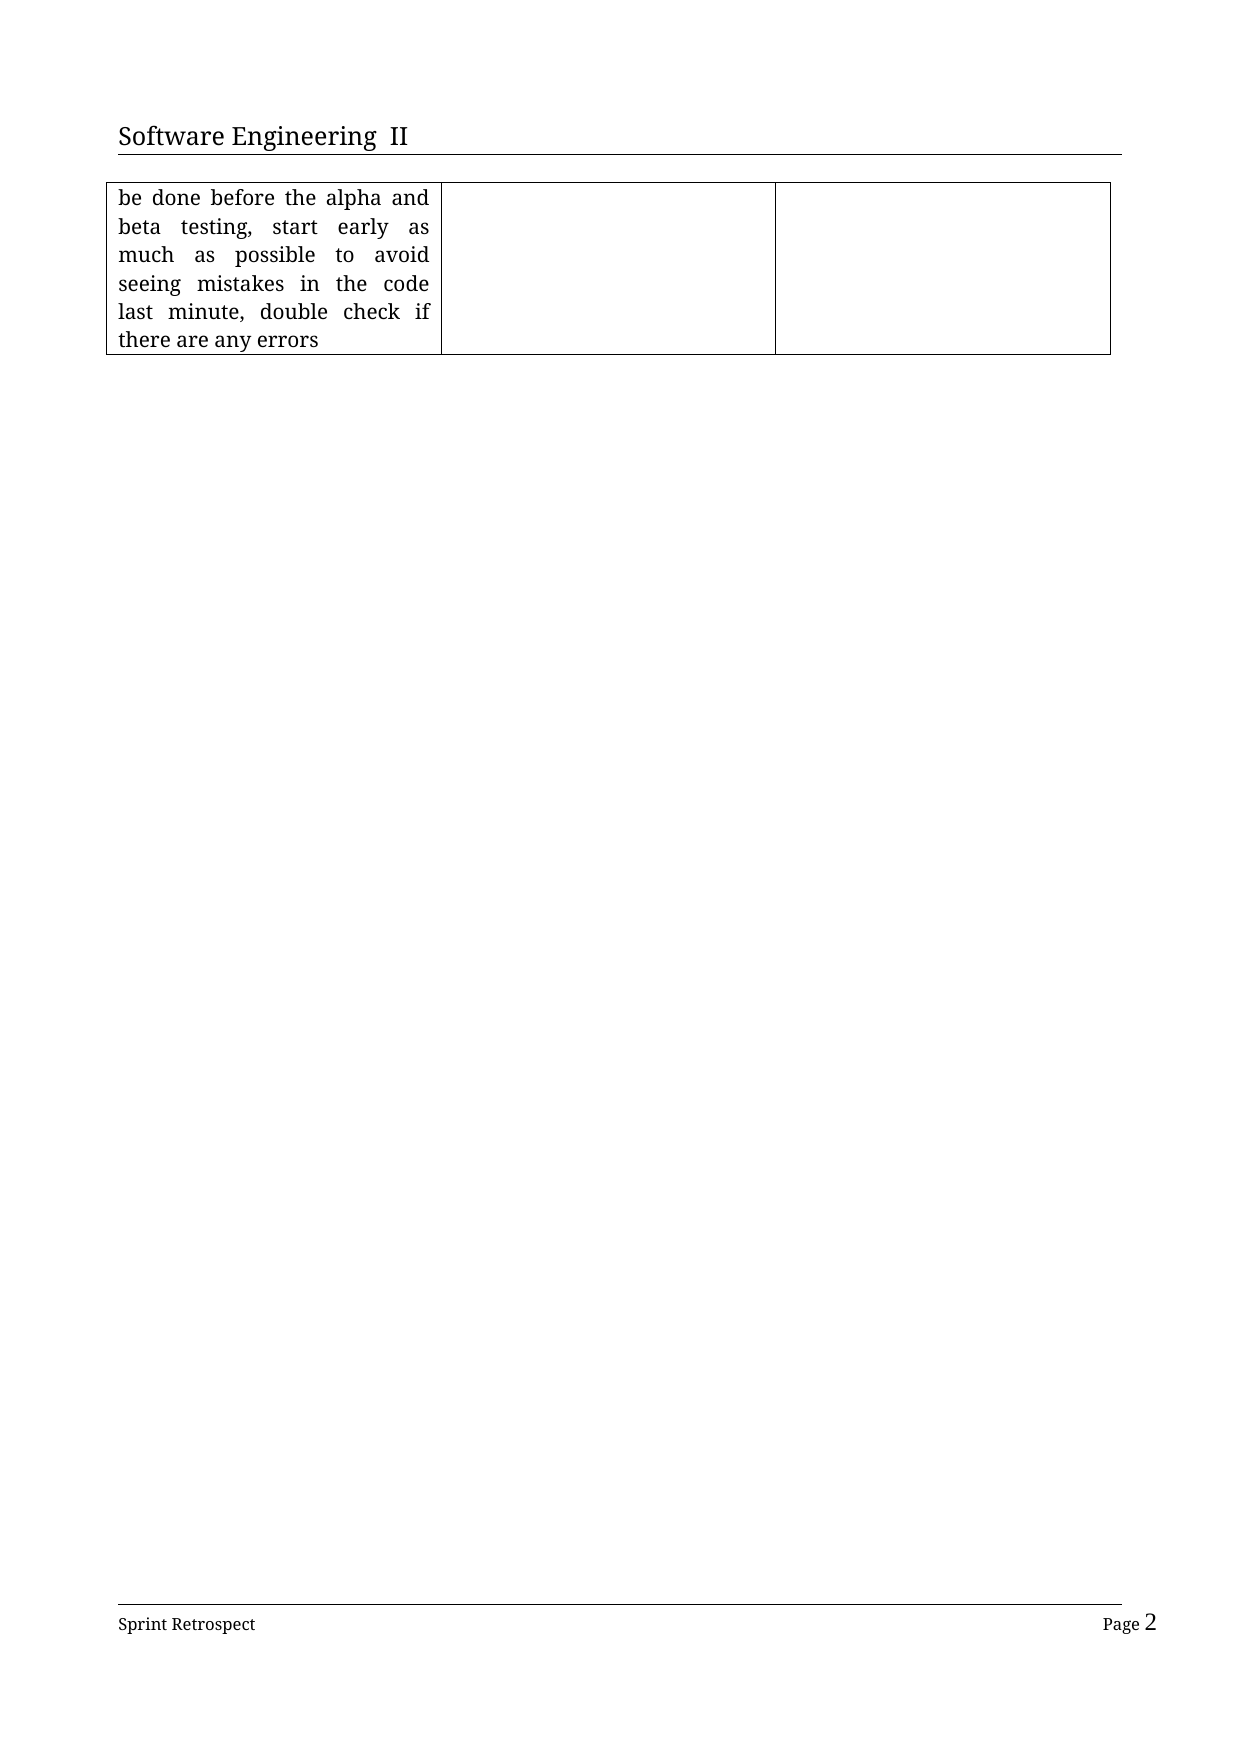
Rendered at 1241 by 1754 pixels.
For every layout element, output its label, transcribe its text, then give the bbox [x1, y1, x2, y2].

table_header [776, 183, 1110, 354]
table_header be done before the alpha and beta testing, start early as much as possible to avoid seeing mistakes in the code last minute, double check if there are any errors [107, 183, 441, 354]
table_header [442, 183, 775, 354]
